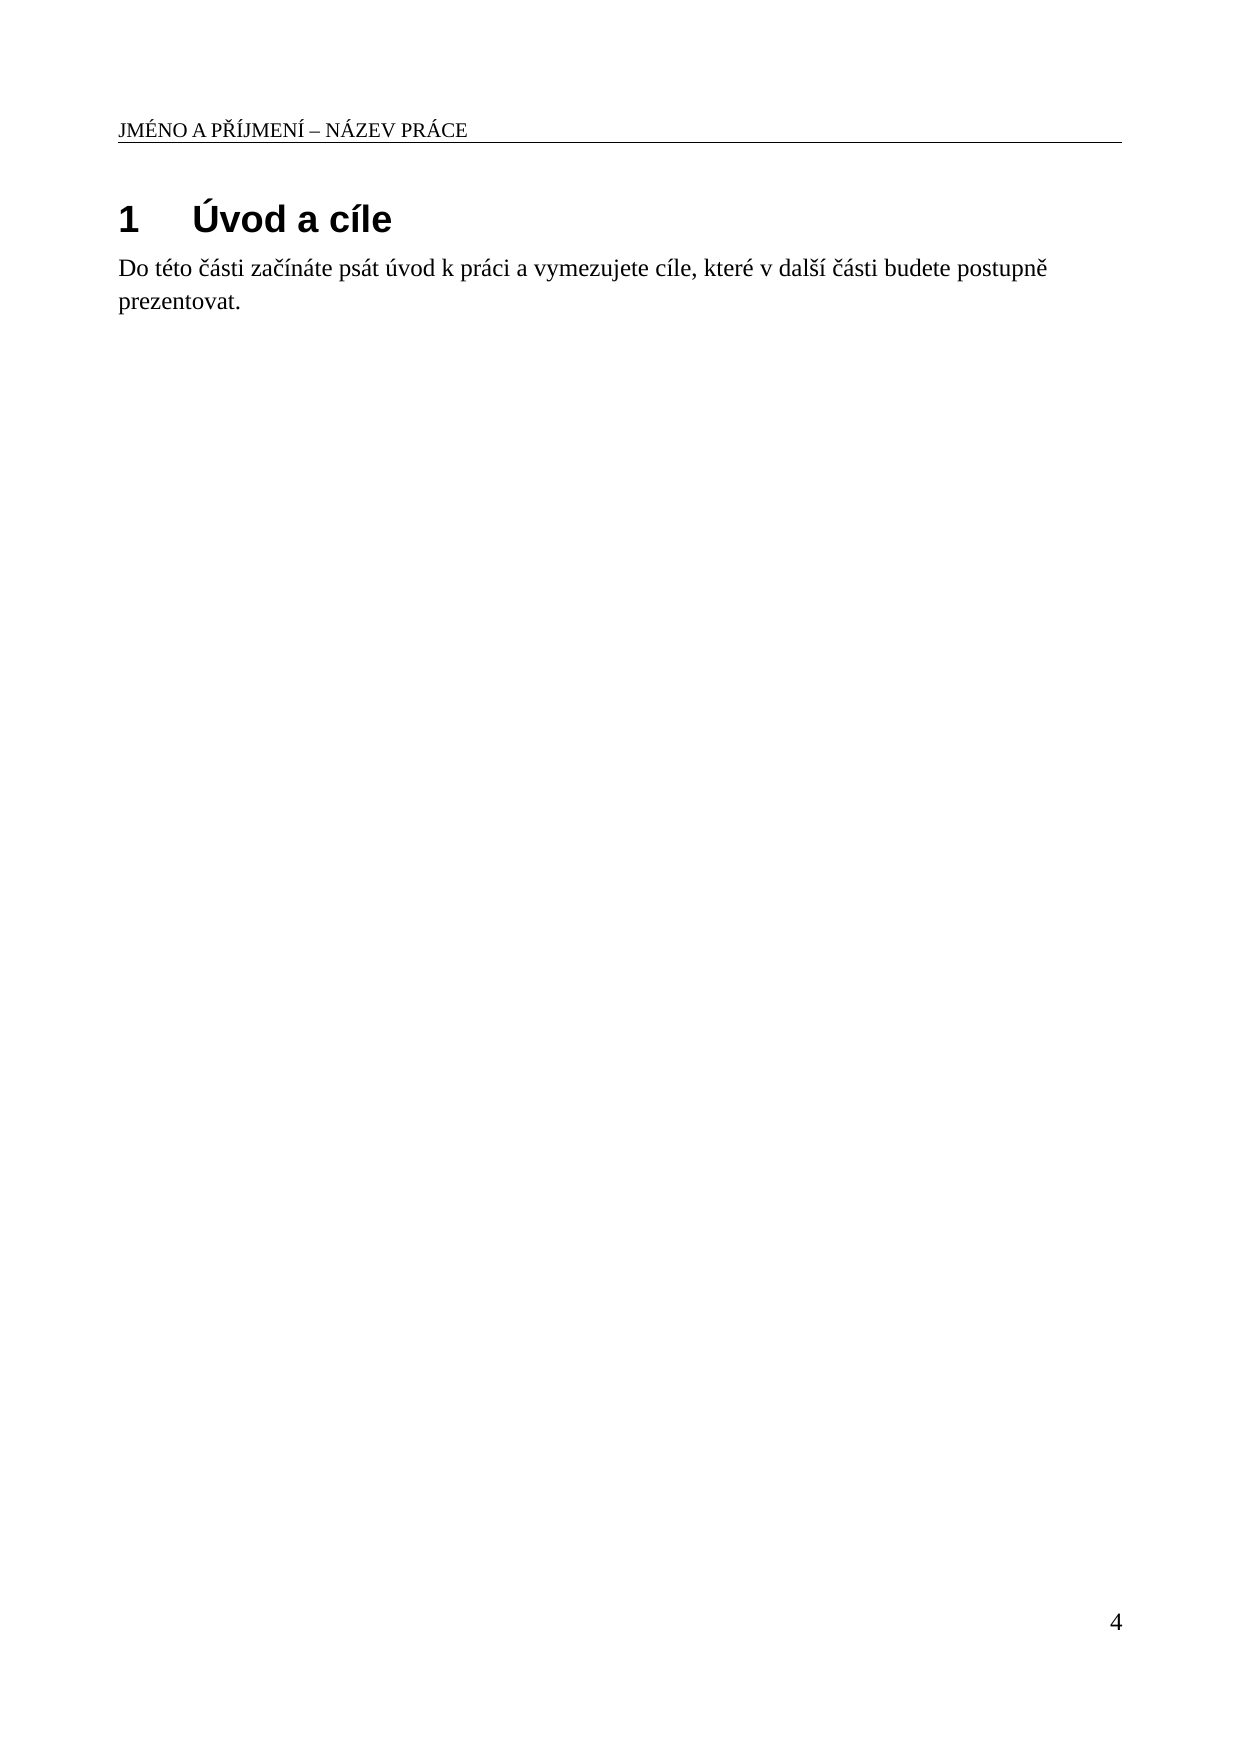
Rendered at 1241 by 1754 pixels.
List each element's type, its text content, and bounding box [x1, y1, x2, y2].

text Do této části začínáte psát úvod k práci a vymezujete cíle, které v další části budete postupně prezentovat. [118, 253, 1122, 315]
subtitle Úvod a cíle [118, 197, 1122, 240]
